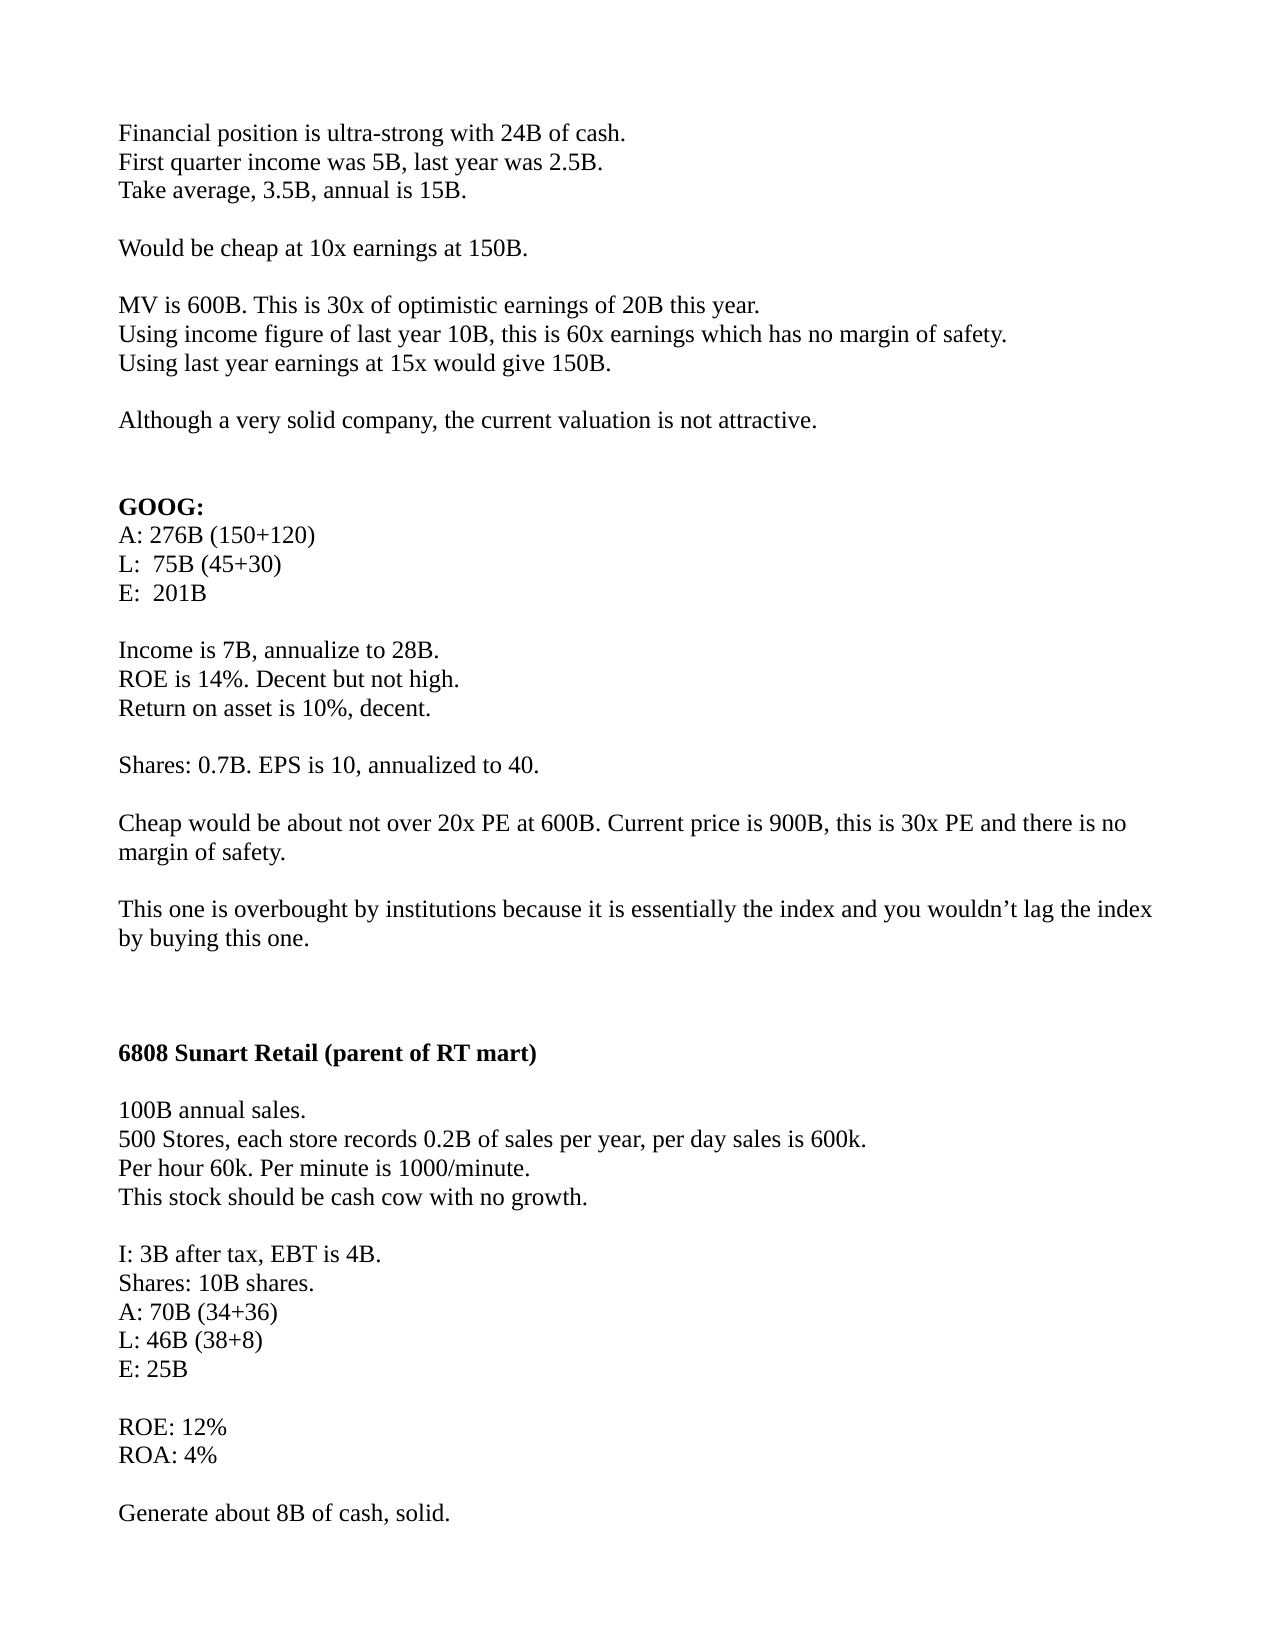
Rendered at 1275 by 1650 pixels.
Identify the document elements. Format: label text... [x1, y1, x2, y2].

text MV is 600B. This is 30x of optimistic earnings of 20B this year. [118, 291, 1157, 319]
text L: 75B (45+30) [118, 549, 1157, 578]
text Per hour 60k. Per minute is 1000/minute. [118, 1153, 1157, 1182]
text L: 46B (38+8) [118, 1326, 1157, 1354]
text A: 276B (150+120) [118, 521, 1157, 549]
text ROE is 14%. Decent but not high. [118, 664, 1157, 693]
text Income is 7B, annualize to 28B. [118, 636, 1157, 664]
text 6808 Sunart Retail (parent of RT mart) [118, 1038, 1157, 1067]
text E: 201B [118, 578, 1157, 607]
text Using income figure of last year 10B, this is 60x earnings which has no margin of safety. [118, 319, 1157, 348]
text Shares: 0.7B. EPS is 10, annualized to 40. [118, 751, 1157, 779]
text Generate about 8B of cash, solid. [118, 1498, 1157, 1527]
text Would be cheap at 10x earnings at 150B. [118, 233, 1157, 262]
text Financial position is ultra-strong with 24B of cash. [118, 118, 1157, 147]
text 100B annual sales. [118, 1096, 1157, 1124]
text Cheap would be about not over 20x PE at 600B. Current price is 900B, this is 30x PE and there is no margin of safety. [118, 808, 1157, 866]
text Return on asset is 10%, decent. [118, 693, 1157, 722]
text Take average, 3.5B, annual is 15B. [118, 176, 1157, 204]
text Shares: 10B shares. [118, 1268, 1157, 1297]
text E: 25B [118, 1354, 1157, 1383]
text ROA: 4% [118, 1441, 1157, 1469]
text This stock should be cash cow with no growth. [118, 1182, 1157, 1211]
text I: 3B after tax, EBT is 4B. [118, 1239, 1157, 1268]
text 500 Stores, each store records 0.2B of sales per year, per day sales is 600k. [118, 1124, 1157, 1153]
text GOOG: [118, 492, 1157, 521]
text This one is overbought by institutions because it is essentially the index and you wouldn’t lag the index by buying this one. [118, 894, 1157, 952]
text Using last year earnings at 15x would give 150B. [118, 348, 1157, 377]
text A: 70B (34+36) [118, 1297, 1157, 1326]
text ROE: 12% [118, 1412, 1157, 1441]
text First quarter income was 5B, last year was 2.5B. [118, 147, 1157, 176]
text Although a very solid company, the current valuation is not attractive. [118, 406, 1157, 434]
